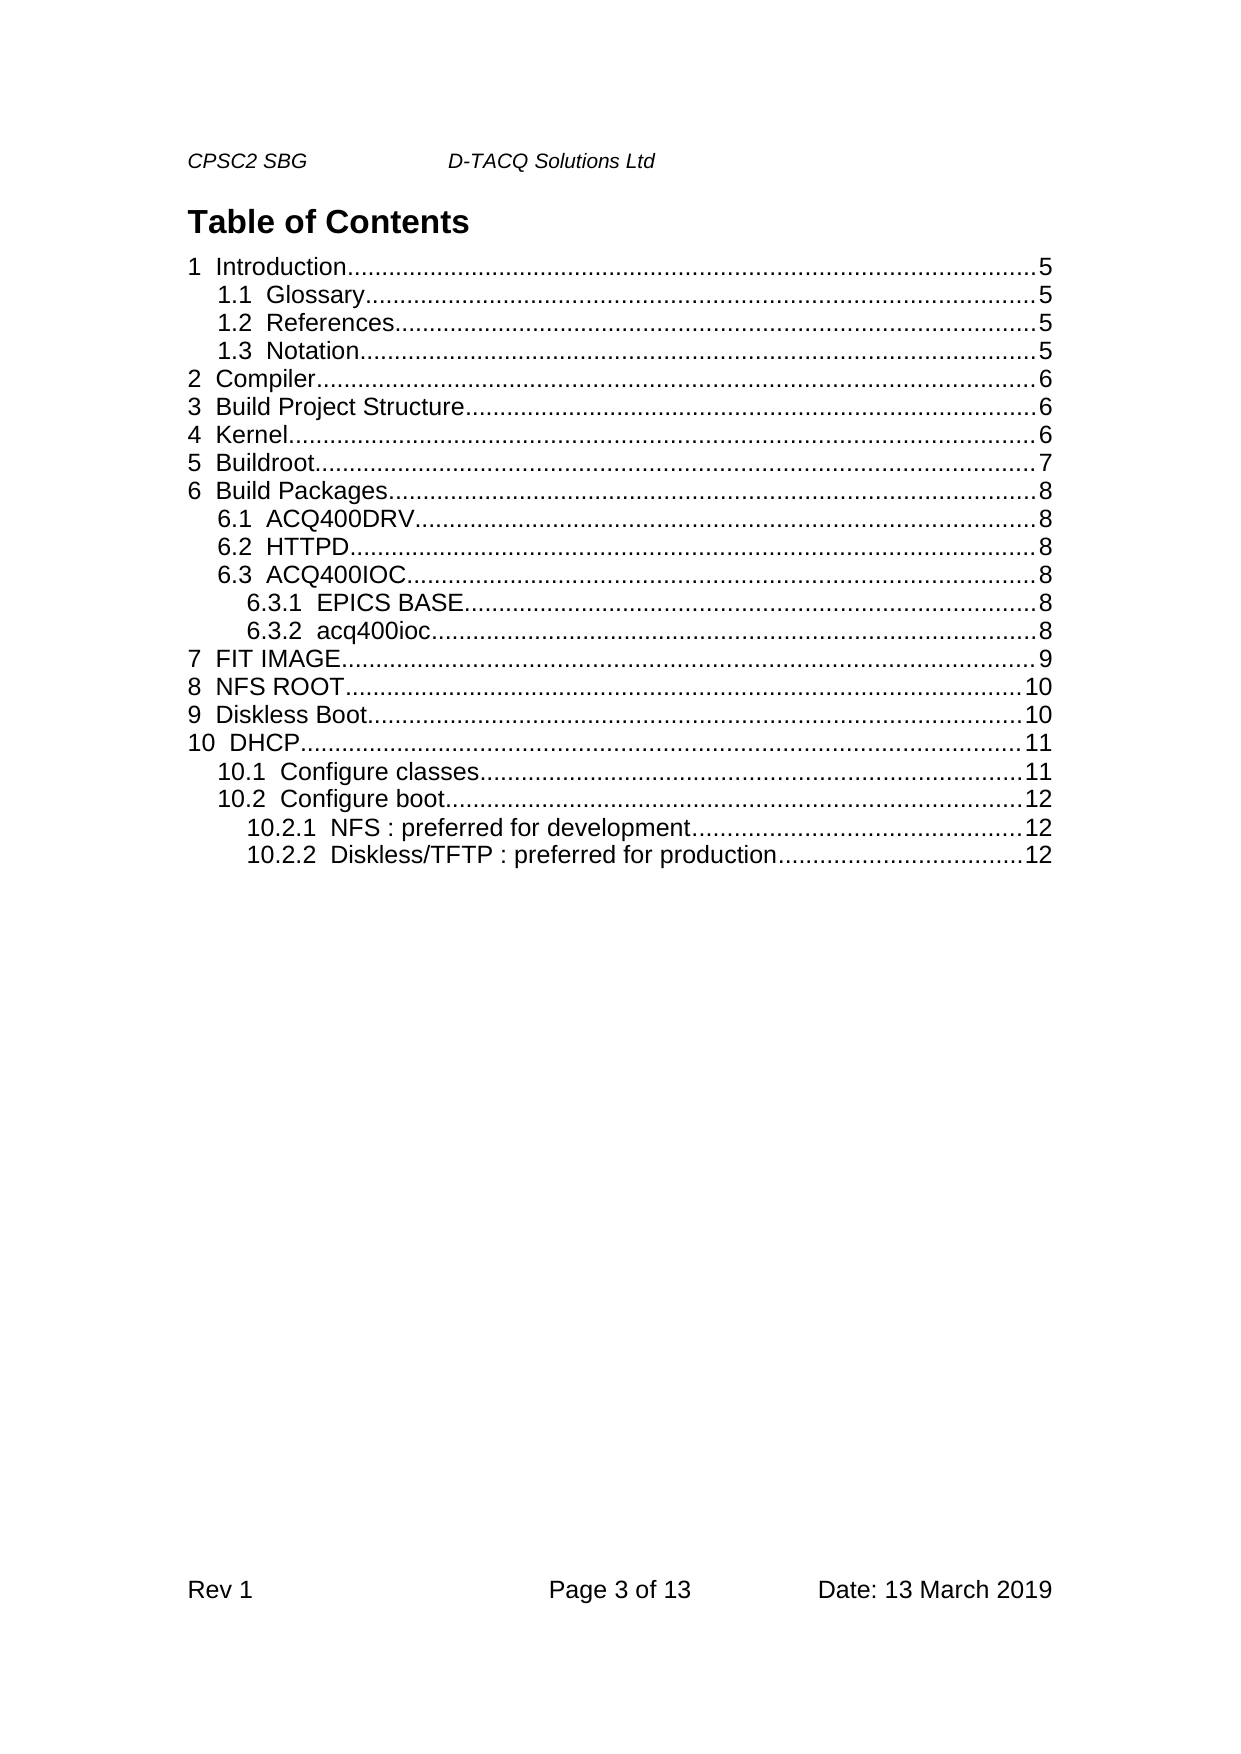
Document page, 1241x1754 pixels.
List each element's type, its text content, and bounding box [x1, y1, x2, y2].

text 4 Kernel 6 [187, 421, 1053, 449]
text 10.2.2 Diskless/TFTP : preferred for production 12 [246, 841, 1053, 869]
text 10.2.1 NFS : preferred for development 12 [246, 813, 1053, 841]
text 10.1 Configure classes 11 [217, 757, 1053, 785]
text 3 Build Project Structure 6 [187, 393, 1053, 421]
text 6 Build Packages 8 [187, 477, 1053, 505]
text 1.2 References 5 [217, 309, 1053, 337]
text 6.2 HTTPD 8 [217, 533, 1053, 561]
text 6.3.2 acq400ioc 8 [246, 617, 1053, 645]
text 8 NFS ROOT 10 [187, 673, 1053, 701]
text 1.1 Glossary 5 [217, 281, 1053, 309]
text 9 Diskless Boot 10 [187, 701, 1053, 729]
subtitle Table of Contents [187, 203, 1053, 241]
text 6.3.1 EPICS BASE 8 [246, 589, 1053, 617]
text 10 DHCP 11 [187, 729, 1053, 757]
text 5 Buildroot 7 [187, 449, 1053, 477]
text 6.3 ACQ400IOC 8 [217, 561, 1053, 589]
text 1.3 Notation 5 [217, 337, 1053, 365]
text 6.1 ACQ400DRV 8 [217, 505, 1053, 533]
text 2 Compiler 6 [187, 365, 1053, 393]
text 7 FIT IMAGE 9 [187, 645, 1053, 673]
text 1 Introduction 5 [187, 253, 1053, 281]
text 10.2 Configure boot 12 [217, 785, 1053, 813]
